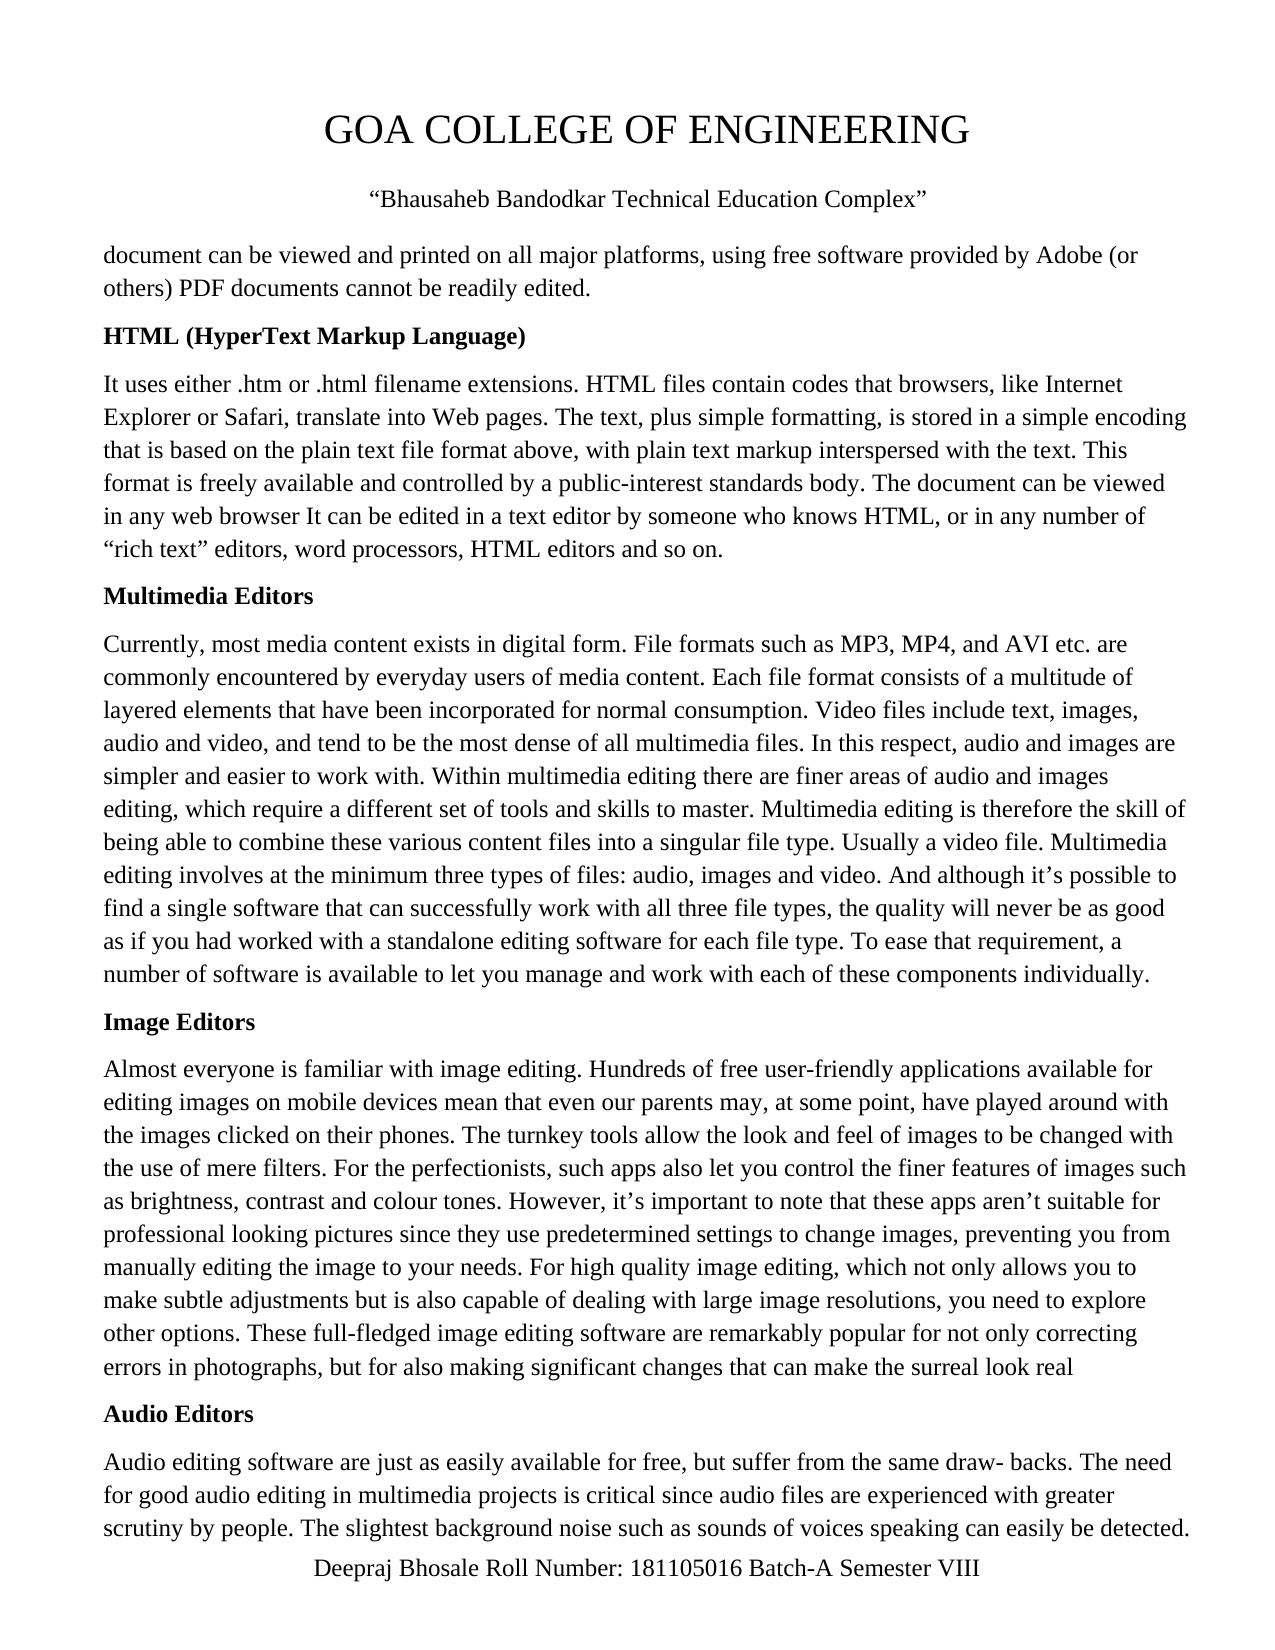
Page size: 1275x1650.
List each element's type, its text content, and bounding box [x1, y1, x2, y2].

text HTML (HyperText Markup Language) [103, 321, 1191, 350]
text Audio Editors [103, 1399, 1191, 1428]
text Image Editors [103, 1007, 1191, 1036]
text Currently, most media content exists in digital form. File formats such as MP3, MP4, and AVI etc. are commonly encountered by everyday users of media content. Each file format consists of a multitude of layered elements that have been incorporated for normal consumption. Video files include text, images, audio and video, and tend to be the most dense of all multimedia files. In this respect, audio and images are simpler and easier to work with. Within multimedia editing there are finer areas of audio and images editing, which require a different set of tools and skills to master. Multimedia editing is therefore the skill of being able to combine these various content files into a singular file type. Usually a video file. Multimedia editing involves at the minimum three types of files: audio, images and video. And although it’s possible to find a single software that can successfully work with all three file types, the quality will never be as good as if you had worked with a standalone editing software for each file type. To ease that requirement, a number of software is available to let you manage and work with each of these components individually. [103, 629, 1191, 988]
text Multimedia Editors [103, 581, 1191, 610]
text Audio editing software are just as easily available for free, but suffer from the same draw- backs. The need for good audio editing in multimedia projects is critical since audio files are experienced with greater scrutiny by people. The slightest background noise such as sounds of voices speaking can easily be detected. [103, 1447, 1191, 1542]
text It uses either .htm or .html filename extensions. HTML files contain codes that browsers, like Internet Explorer or Safari, translate into Web pages. The text, plus simple formatting, is stored in a simple encoding that is based on the plain text file format above, with plain text markup interspersed with the text. This format is freely available and controlled by a public-interest standards body. The document can be viewed in any web browser It can be edited in a text editor by someone who knows HTML, or in any number of “rich text” editors, word processors, HTML editors and so on. [103, 369, 1191, 562]
text document can be viewed and printed on all major platforms, using free software provided by Adobe (or others) PDF documents cannot be readily edited. [103, 240, 1191, 302]
text Almost everyone is familiar with image editing. Hundreds of free user-friendly applications available for editing images on mobile devices mean that even our parents may, at some point, have played around with the images clicked on their phones. The turnkey tools allow the look and feel of images to be changed with the use of mere filters. For the perfectionists, such apps also let you control the finer features of images such as brightness, contrast and colour tones. However, it’s important to note that these apps aren’t suitable for professional looking pictures since they use predetermined settings to change images, preventing you from manually editing the image to your needs. For high quality image editing, which not only allows you to make subtle adjustments but is also capable of dealing with large image resolutions, you need to explore other options. These full-fledged image editing software are remarkably popular for not only correcting errors in photographs, but for also making significant changes that can make the surreal look real [103, 1054, 1191, 1380]
